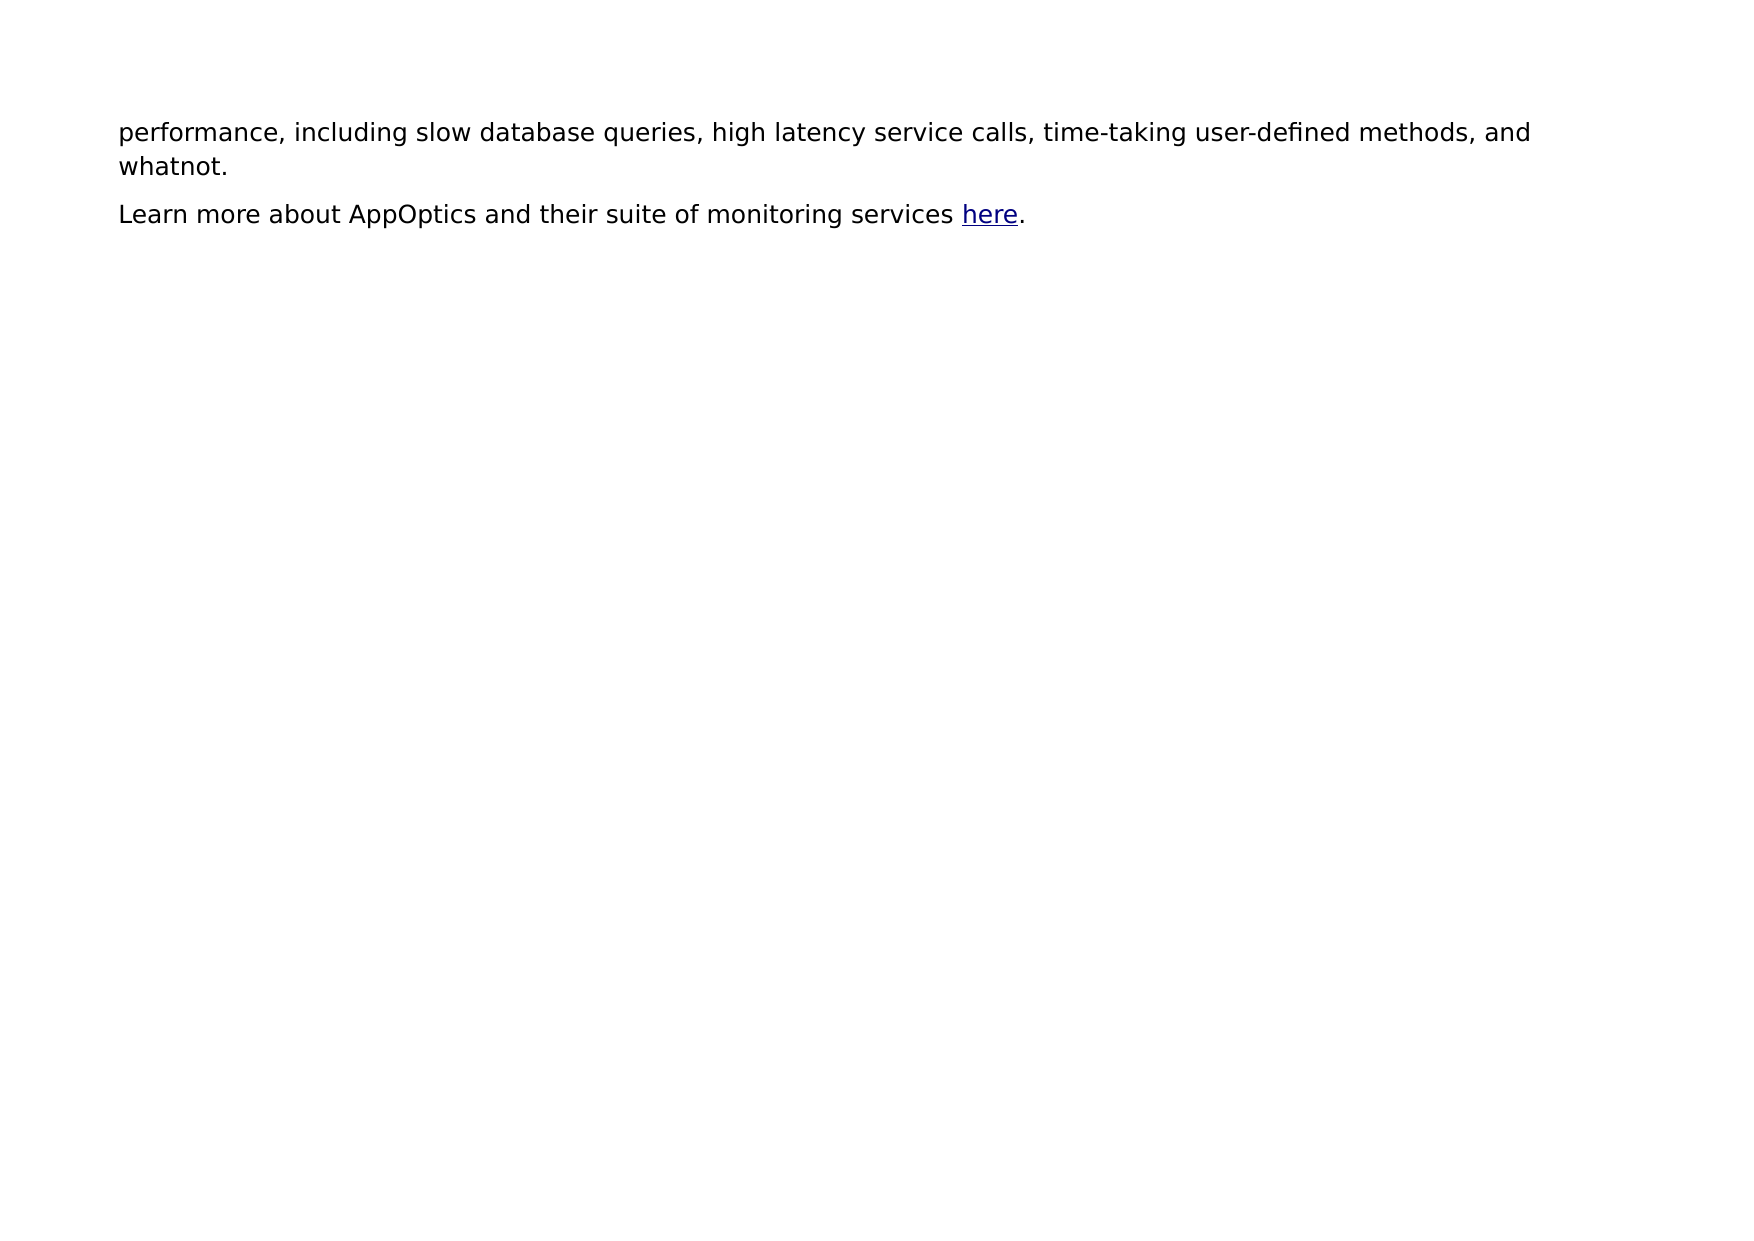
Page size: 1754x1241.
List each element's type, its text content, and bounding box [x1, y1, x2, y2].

text Learn more about AppOptics and their suite of monitoring services here. [118, 200, 1636, 229]
text performance, including slow database queries, high latency service calls, time-taking user-defined methods, and whatnot. [118, 118, 1636, 181]
